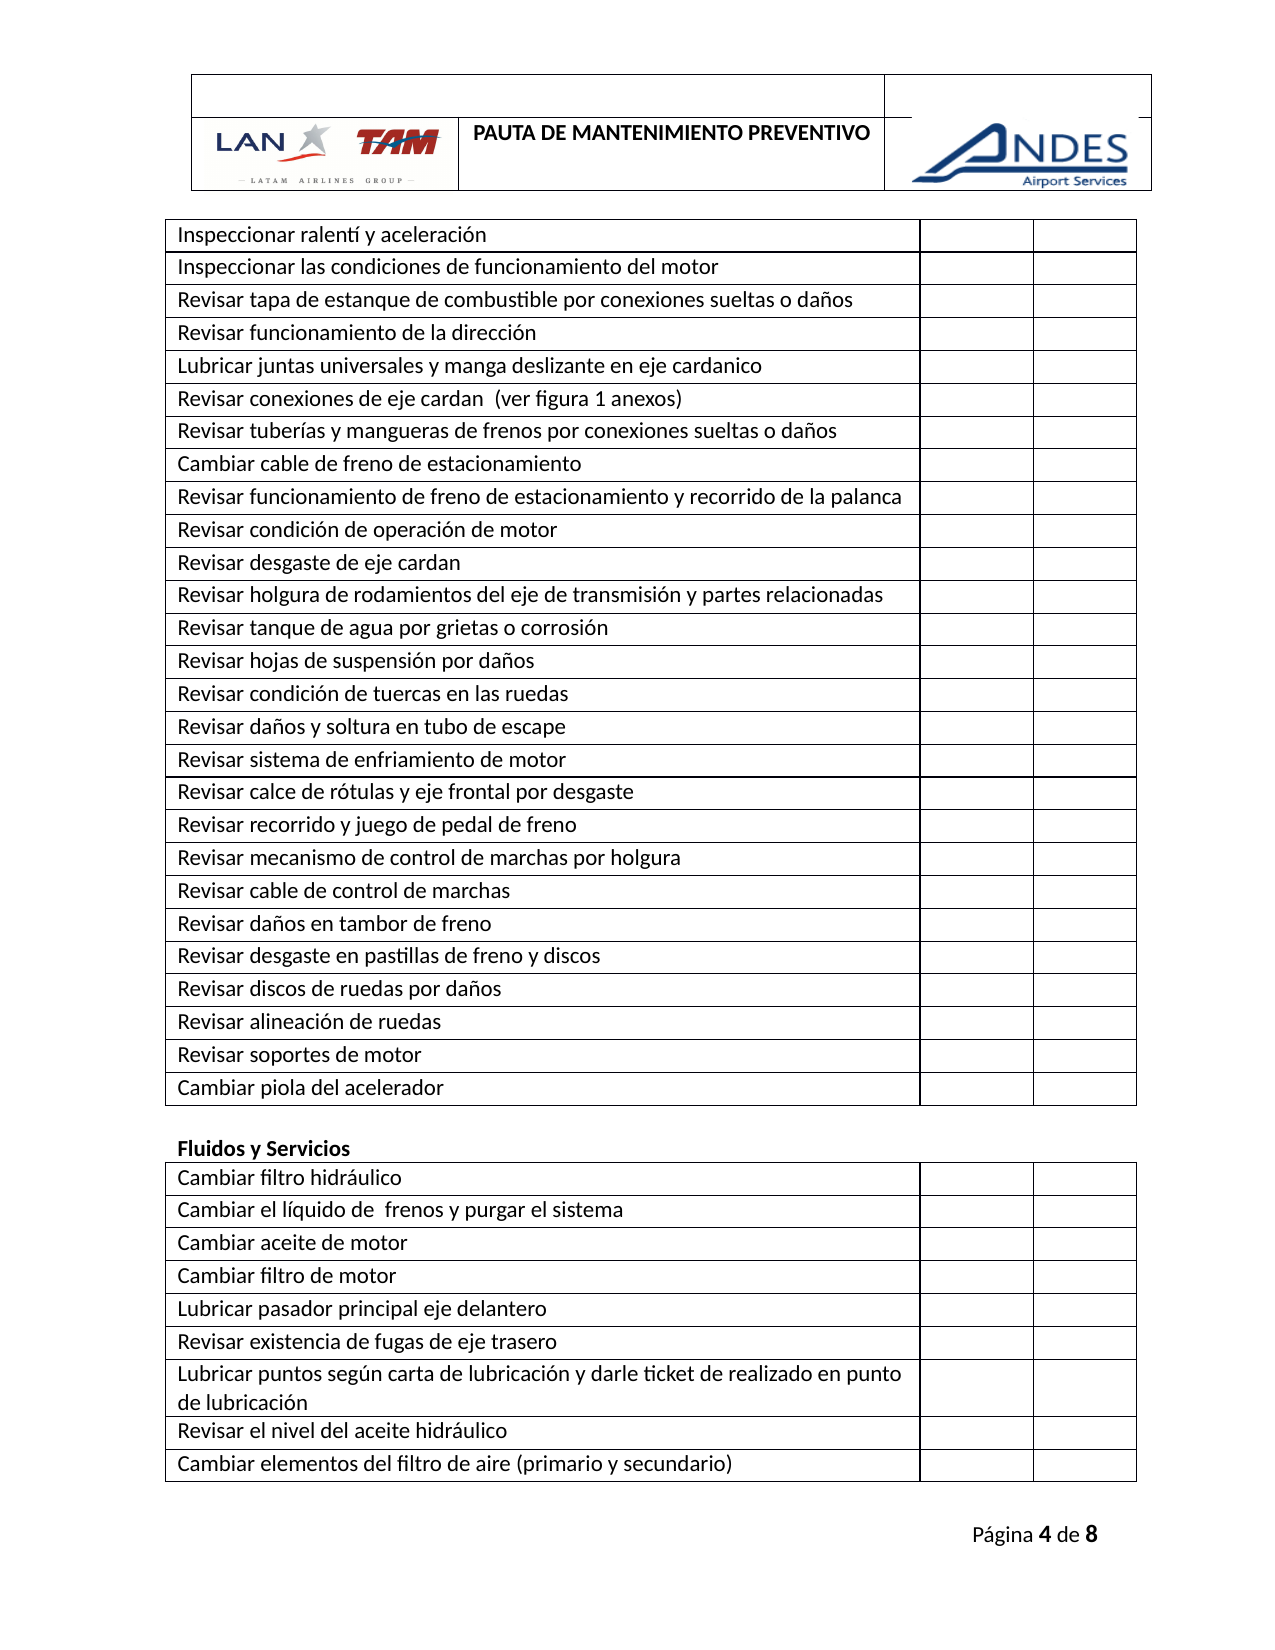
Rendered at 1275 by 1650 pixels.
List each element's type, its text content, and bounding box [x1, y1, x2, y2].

table_cell [1034, 745, 1136, 776]
table_cell Revisar holgura de rodamientos del eje de transmisión y partes relacionadas [166, 581, 919, 612]
table_cell [921, 646, 1033, 678]
table_cell [921, 974, 1033, 1006]
table_cell Revisar mecanismo de control de marchas por holgura [166, 843, 919, 875]
table_cell [921, 253, 1033, 284]
table_cell Cambiar filtro de motor [166, 1261, 919, 1293]
table_cell [921, 581, 1033, 612]
table_cell Revisar existencia de fugas de eje trasero [166, 1327, 919, 1358]
table_cell [921, 1450, 1033, 1481]
table_cell [921, 1228, 1033, 1260]
table_cell Lubricar puntos según carta de lubricación y darle ticket de realizado en punto de lubricación [166, 1360, 919, 1416]
table_cell [921, 1196, 1033, 1227]
table_cell Revisar discos de ruedas por daños [166, 974, 919, 1006]
table_cell [1034, 384, 1136, 416]
table_cell Inspeccionar las condiciones de funcionamiento del motor [166, 253, 919, 284]
table_cell [921, 1327, 1033, 1358]
table_cell [1034, 1040, 1136, 1072]
table_cell Revisar desgaste de eje cardan [166, 548, 919, 579]
text Fluidos y Servicios [177, 1134, 1098, 1162]
table_header [921, 1163, 1033, 1194]
table_cell [921, 745, 1033, 776]
table_cell Cambiar cable de freno de estacionamiento [166, 449, 919, 481]
table_cell [1034, 318, 1136, 350]
table_cell [921, 909, 1033, 941]
table_cell [1034, 1228, 1136, 1260]
table_cell [1034, 482, 1136, 514]
table_cell Lubricar pasador principal eje delantero [166, 1294, 919, 1326]
table_cell [1034, 449, 1136, 481]
table_cell Revisar funcionamiento de la dirección [166, 318, 919, 350]
table_cell [1034, 1196, 1136, 1227]
table_cell Cambiar piola del acelerador [166, 1073, 919, 1104]
table_cell [921, 1040, 1033, 1072]
table_cell [1034, 1417, 1136, 1448]
table_cell Revisar condición de operación de motor [166, 515, 919, 547]
table_cell Revisar daños en tambor de freno [166, 909, 919, 941]
table_header [921, 220, 1033, 251]
table_cell [1034, 285, 1136, 317]
table_cell Revisar alineación de ruedas [166, 1007, 919, 1039]
table_cell Revisar cable de control de marchas [166, 876, 919, 908]
table_cell [921, 1417, 1033, 1448]
table_cell [1034, 974, 1136, 1006]
table_cell Lubricar juntas universales y manga deslizante en eje cardanico [166, 351, 919, 383]
table_cell [921, 942, 1033, 973]
table_cell [921, 614, 1033, 645]
table_cell [921, 778, 1033, 809]
table_cell [1034, 876, 1136, 908]
table_cell [1034, 810, 1136, 842]
table_cell Cambiar el líquido de frenos y purgar el sistema [166, 1196, 919, 1227]
table_cell [921, 810, 1033, 842]
table_cell Revisar tuberías y mangueras de frenos por conexiones sueltas o daños [166, 417, 919, 448]
table_cell [921, 712, 1033, 744]
table_cell [921, 548, 1033, 579]
table_cell Revisar calce de rótulas y eje frontal por desgaste [166, 778, 919, 809]
table_cell Revisar tanque de agua por grietas o corrosión [166, 614, 919, 645]
table_cell [921, 351, 1033, 383]
table_cell Cambiar elementos del filtro de aire (primario y secundario) [166, 1450, 919, 1481]
table_cell [1034, 679, 1136, 711]
table_header [1034, 220, 1136, 251]
picture [204, 191, 454, 195]
table_header Cambiar filtro hidráulico [166, 1163, 919, 1194]
table_cell [921, 1261, 1033, 1293]
table_cell Revisar sistema de enfriamiento de motor [166, 745, 919, 776]
table_cell [1034, 1450, 1136, 1481]
table_cell [921, 449, 1033, 481]
table_cell [1034, 1261, 1136, 1293]
table_cell [1034, 1327, 1136, 1358]
table_cell [921, 515, 1033, 547]
table_cell [1034, 1073, 1136, 1104]
table_cell [1034, 253, 1136, 284]
table_cell Revisar soportes de motor [166, 1040, 919, 1072]
table_cell [921, 417, 1033, 448]
table_cell [1034, 417, 1136, 448]
table_cell [1034, 909, 1136, 941]
table_cell [921, 876, 1033, 908]
table_cell Revisar funcionamiento de freno de estacionamiento y recorrido de la palanca [166, 482, 919, 514]
table_cell [1034, 1007, 1136, 1039]
table_cell Revisar tapa de estanque de combustible por conexiones sueltas o daños [166, 285, 919, 317]
table_cell [1034, 515, 1136, 547]
table_cell [1034, 614, 1136, 645]
table_cell [1034, 843, 1136, 875]
table_cell Revisar hojas de suspensión por daños [166, 646, 919, 678]
table_cell [1034, 351, 1136, 383]
table_cell [921, 679, 1033, 711]
table_cell [1034, 778, 1136, 809]
table_cell [1034, 548, 1136, 579]
table_header Inspeccionar ralentí y aceleración [166, 220, 919, 251]
table_cell Revisar conexiones de eje cardan (ver figura 1 anexos) [166, 384, 919, 416]
table_cell Revisar daños y soltura en tubo de escape [166, 712, 919, 744]
table_cell [921, 1294, 1033, 1326]
table_cell [1034, 646, 1136, 678]
table_cell Revisar desgaste en pastillas de freno y discos [166, 942, 919, 973]
table_cell [1034, 712, 1136, 744]
table_cell [1034, 1360, 1136, 1416]
table_cell Revisar recorrido y juego de pedal de freno [166, 810, 919, 842]
table_cell [921, 1073, 1033, 1104]
table_cell Revisar condición de tuercas en las ruedas [166, 679, 919, 711]
table_cell Revisar el nivel del aceite hidráulico [166, 1417, 919, 1448]
table_cell Cambiar aceite de motor [166, 1228, 919, 1260]
picture [204, 118, 454, 190]
table_cell [1034, 942, 1136, 973]
table_cell [921, 285, 1033, 317]
picture [911, 117, 1139, 190]
table_cell [921, 482, 1033, 514]
table_cell [1034, 1294, 1136, 1326]
table_cell [921, 1007, 1033, 1039]
table_cell [921, 1360, 1033, 1416]
table_cell [921, 318, 1033, 350]
table_cell [921, 843, 1033, 875]
table_cell [921, 384, 1033, 416]
table_header [1034, 1163, 1136, 1194]
table_cell [1034, 581, 1136, 612]
